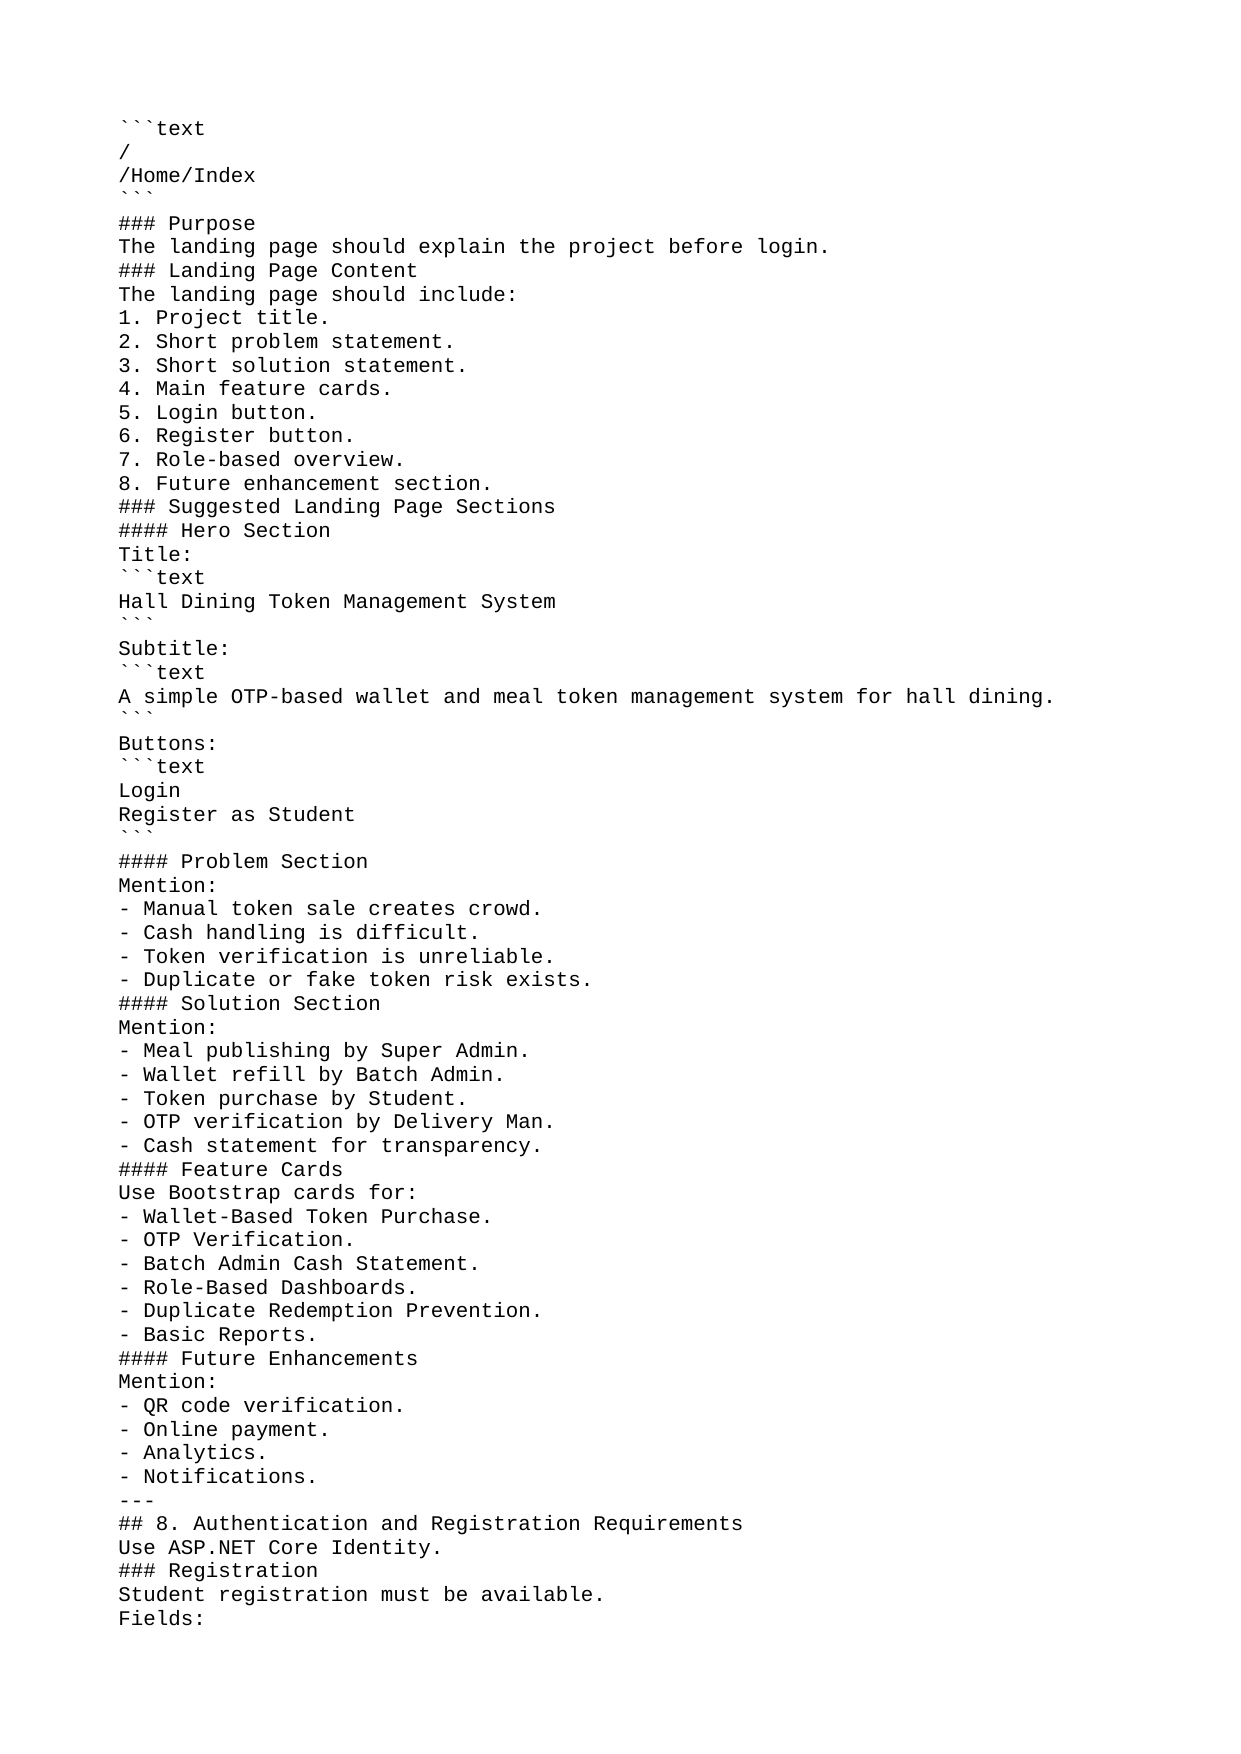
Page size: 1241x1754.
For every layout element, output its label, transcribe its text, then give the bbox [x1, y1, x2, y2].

text - Cash handling is difficult. [118, 922, 1122, 946]
text The landing page should include: [118, 284, 1122, 307]
text #### Future Enhancements [118, 1348, 1122, 1371]
text 1. Project title. [118, 307, 1122, 331]
text ## 8. Authentication and Registration Requirements [118, 1513, 1122, 1537]
text #### Feature Cards [118, 1158, 1122, 1182]
text ``` [118, 615, 1122, 638]
text ### Registration [118, 1561, 1122, 1584]
text ``` [118, 189, 1122, 213]
text ### Purpose [118, 213, 1122, 236]
text ``` [118, 827, 1122, 851]
text ```text [118, 662, 1122, 686]
text 8. Future enhancement section. [118, 473, 1122, 496]
text A simple OTP-based wallet and meal token management system for hall dining. [118, 686, 1122, 709]
text Subtitle: [118, 638, 1122, 662]
text - OTP verification by Delivery Man. [118, 1111, 1122, 1135]
text 2. Short problem statement. [118, 331, 1122, 354]
text ```text [118, 567, 1122, 591]
text - Analytics. [118, 1442, 1122, 1466]
text - Role-Based Dashboards. [118, 1277, 1122, 1300]
text Login [118, 780, 1122, 804]
text Use Bootstrap cards for: [118, 1182, 1122, 1206]
text 5. Login button. [118, 402, 1122, 426]
text --- [118, 1489, 1122, 1513]
text - OTP Verification. [118, 1229, 1122, 1253]
text Mention: [118, 1017, 1122, 1040]
text ```text [118, 118, 1122, 142]
text - Online payment. [118, 1419, 1122, 1442]
text Hall Dining Token Management System [118, 591, 1122, 615]
text - Meal publishing by Super Admin. [118, 1040, 1122, 1064]
text - Notifications. [118, 1466, 1122, 1489]
text The landing page should explain the project before login. [118, 236, 1122, 260]
text / [118, 142, 1122, 165]
text - Duplicate or fake token risk exists. [118, 969, 1122, 993]
text 6. Register button. [118, 426, 1122, 449]
text - Token verification is unreliable. [118, 946, 1122, 969]
text Buttons: [118, 733, 1122, 757]
text #### Problem Section [118, 851, 1122, 875]
text - Wallet refill by Batch Admin. [118, 1064, 1122, 1088]
text - Token purchase by Student. [118, 1088, 1122, 1111]
text /Home/Index [118, 165, 1122, 189]
text ### Landing Page Content [118, 260, 1122, 284]
text Title: [118, 544, 1122, 567]
text - Basic Reports. [118, 1324, 1122, 1348]
text - Wallet-Based Token Purchase. [118, 1206, 1122, 1229]
text - Manual token sale creates crowd. [118, 898, 1122, 922]
text - Batch Admin Cash Statement. [118, 1253, 1122, 1277]
text Mention: [118, 875, 1122, 898]
text - Cash statement for transparency. [118, 1135, 1122, 1158]
text - QR code verification. [118, 1395, 1122, 1419]
text Fields: [118, 1608, 1122, 1631]
text ```text [118, 757, 1122, 780]
text Register as Student [118, 804, 1122, 827]
text Student registration must be available. [118, 1584, 1122, 1608]
text 7. Role-based overview. [118, 449, 1122, 473]
text #### Hero Section [118, 520, 1122, 544]
text - Duplicate Redemption Prevention. [118, 1300, 1122, 1324]
text Mention: [118, 1371, 1122, 1395]
text ### Suggested Landing Page Sections [118, 496, 1122, 520]
text Use ASP.NET Core Identity. [118, 1537, 1122, 1561]
text 3. Short solution statement. [118, 354, 1122, 378]
text 4. Main feature cards. [118, 378, 1122, 402]
text #### Solution Section [118, 993, 1122, 1017]
text ``` [118, 709, 1122, 733]
